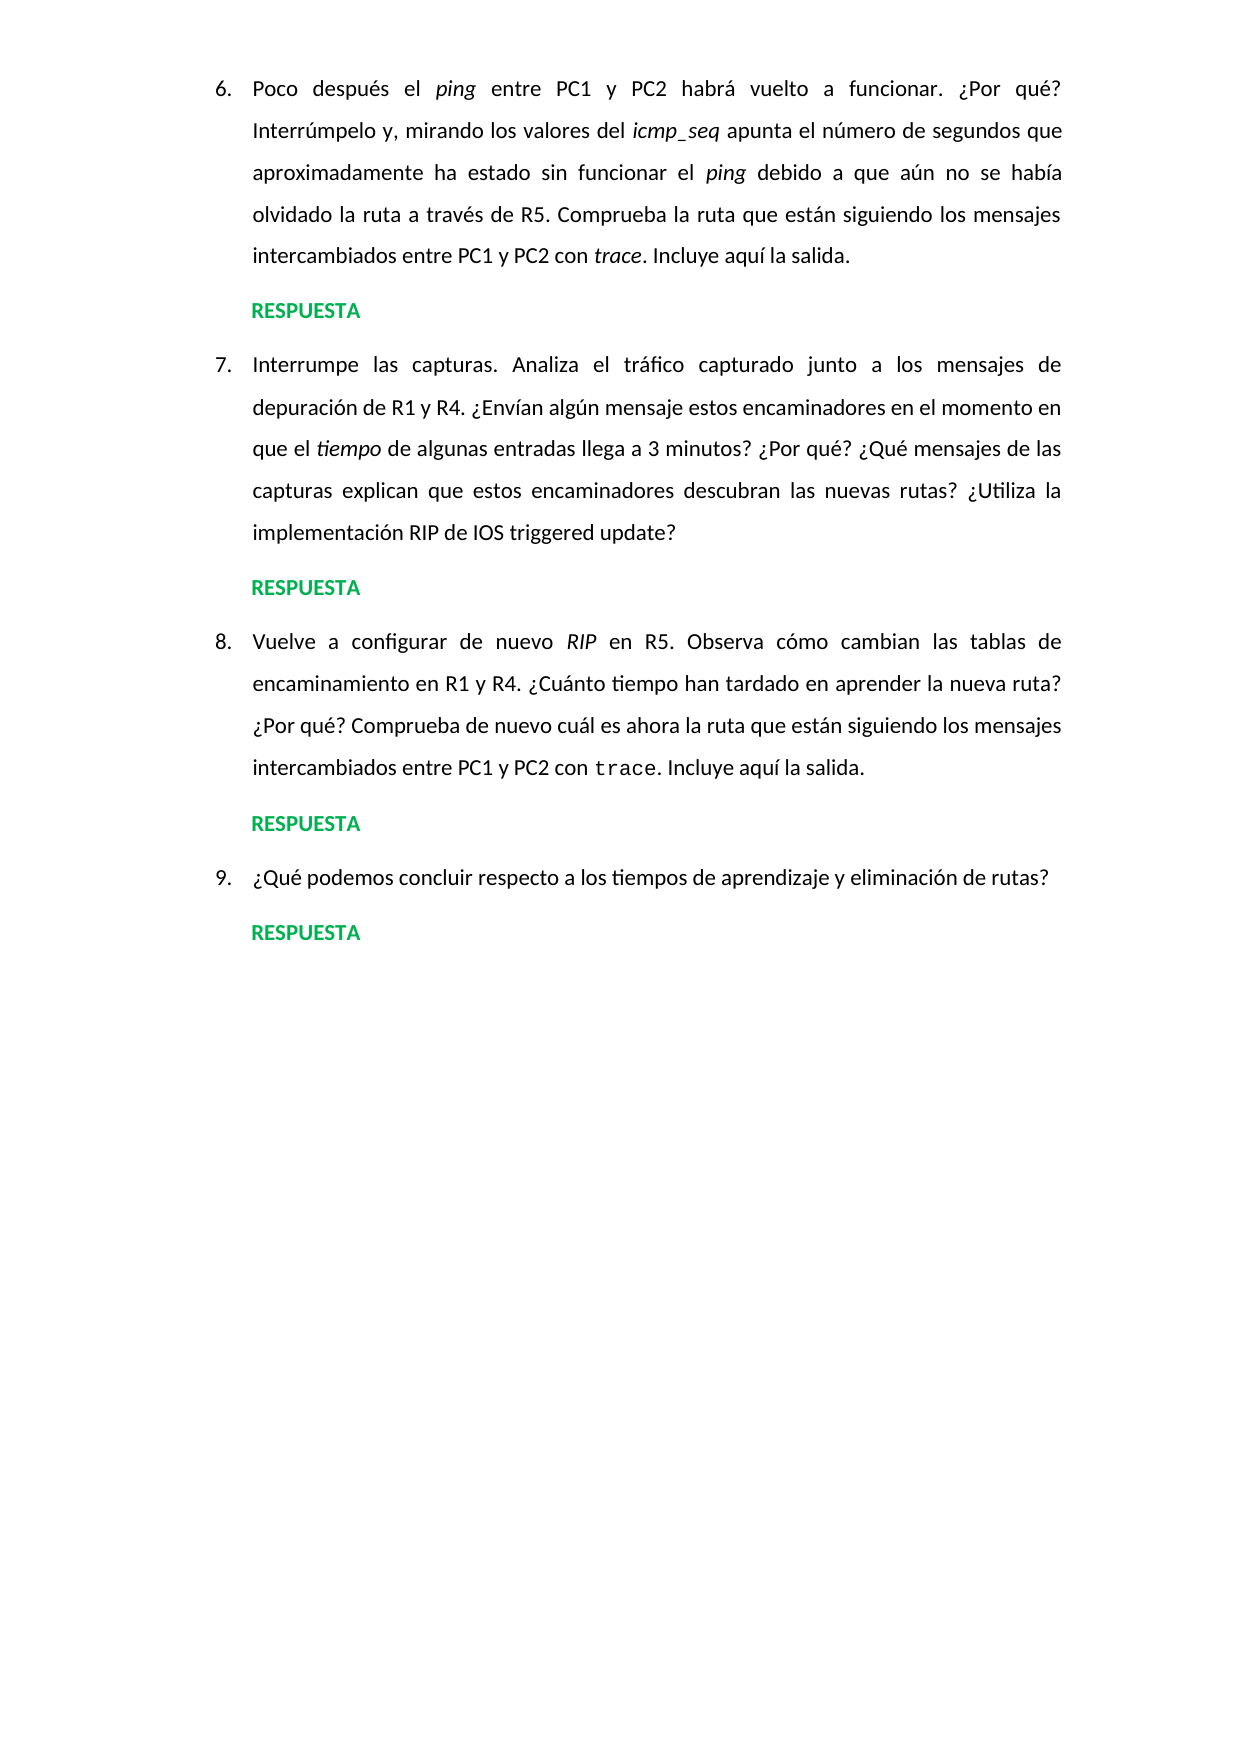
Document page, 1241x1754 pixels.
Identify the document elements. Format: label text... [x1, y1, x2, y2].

text RESPUESTA [251, 918, 1063, 946]
list Interrumpe las capturas. Analiza el tráfico capturado junto a los mensajes de depuración de R1 y R4. ¿Envían algún mensaje estos encaminadores en el momento en que el tiempo de algunas entradas llega a 3 minutos? ¿Por qué? ¿Qué mensajes de las capturas explican que estos encaminadores descubran las nuevas rutas? ¿Utiliza la implementación RIP de IOS triggered update? [215, 351, 1063, 547]
list Vuelve a configurar de nuevo RIP en R5. Observa cómo cambian las tablas de encaminamiento en R1 y R4. ¿Cuánto tiempo han tardado en aprender la nueva ruta? ¿Por qué? Comprueba de nuevo cuál es ahora la ruta que están siguiendo los mensajes intercambiados entre PC1 y PC2 con trace. Incluye aquí la salida. [215, 627, 1063, 782]
list Poco después el ping entre PC1 y PC2 habrá vuelto a funcionar. ¿Por qué? Interrúmpelo y, mirando los valores del icmp_seq apunta el número de segundos que aproximadamente ha estado sin funcionar el ping debido a que aún no se había olvidado la ruta a través de R5. Comprueba la ruta que están siguiendo los mensajes intercambiados entre PC1 y PC2 con trace. Incluye aquí la salida. [215, 74, 1063, 270]
text RESPUESTA [251, 296, 1063, 324]
text RESPUESTA [251, 573, 1063, 601]
list ¿Qué podemos concluir respecto a los tiempos de aprendizaje y eliminación de rutas? [215, 863, 1063, 891]
text RESPUESTA [251, 809, 1063, 837]
